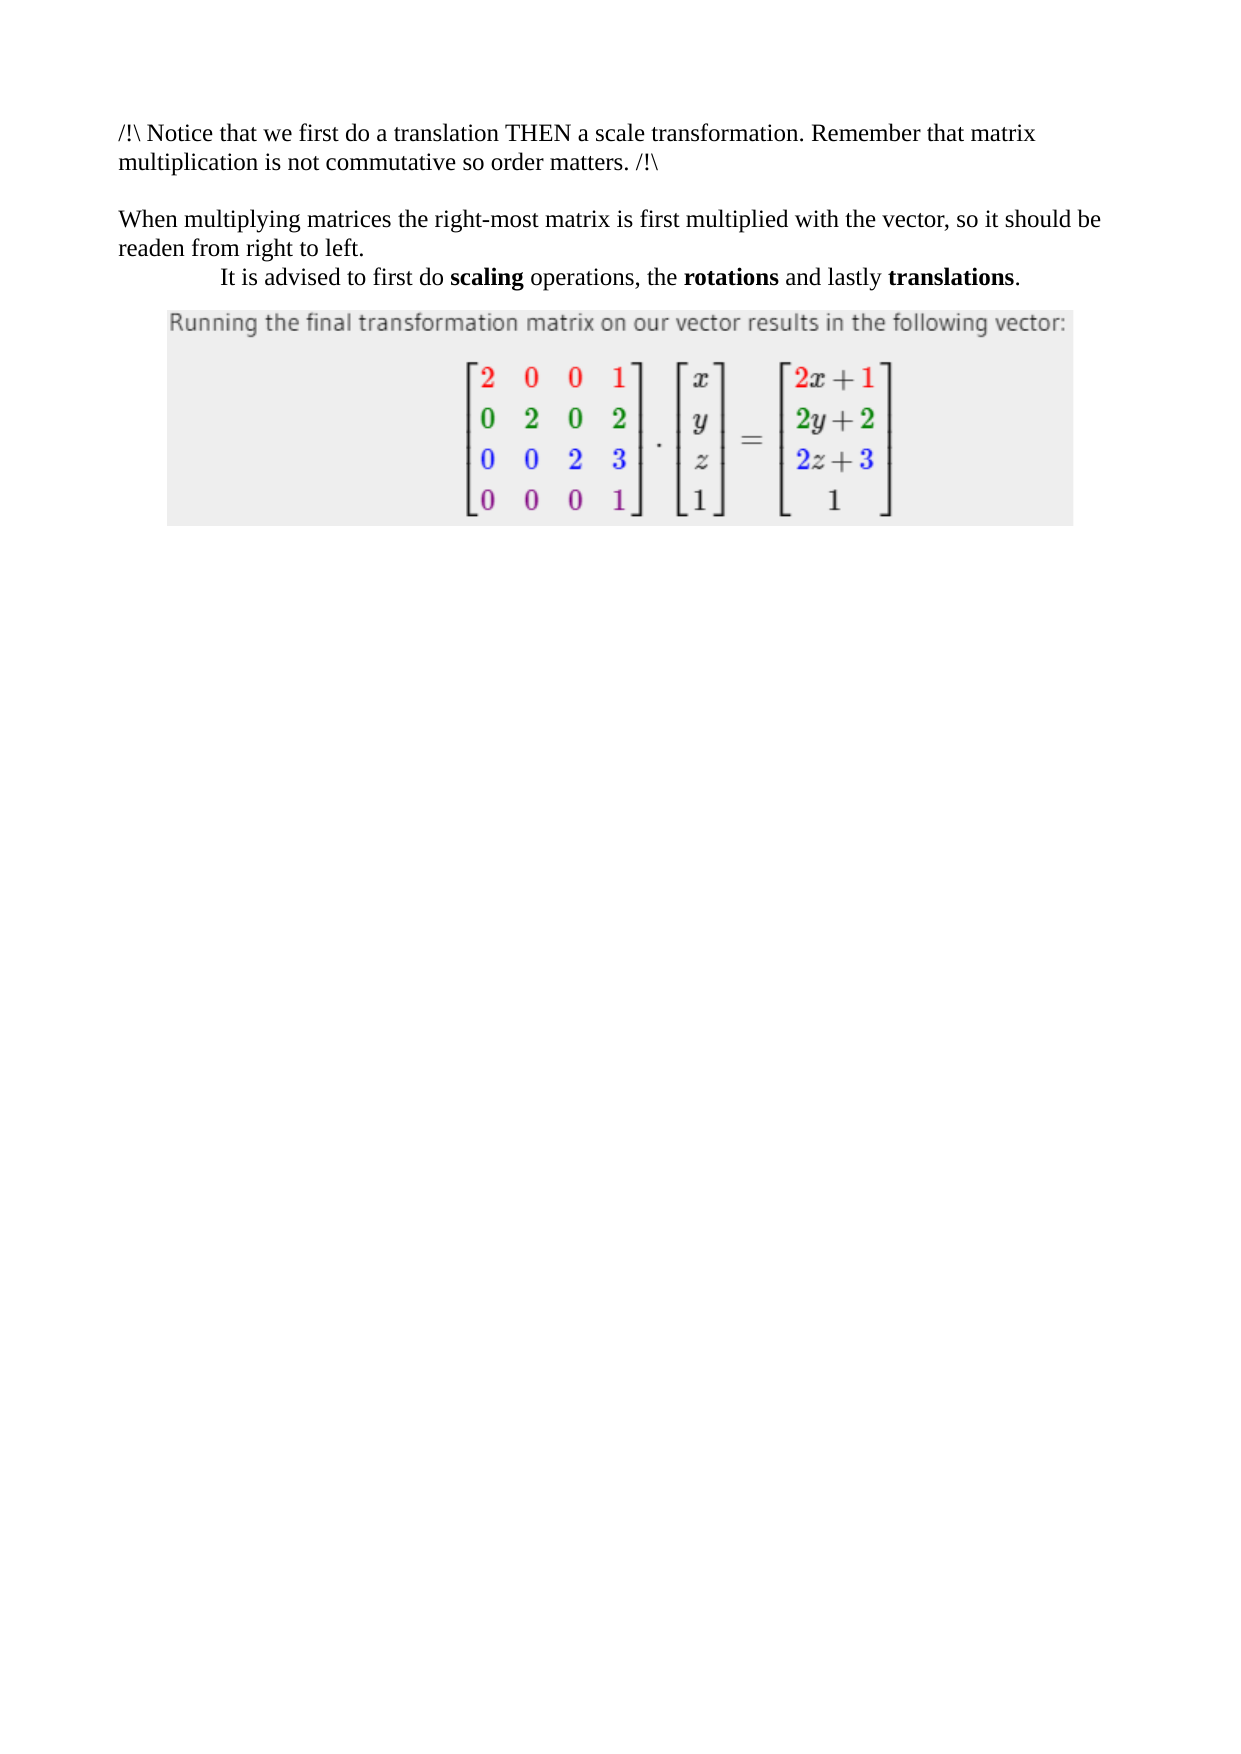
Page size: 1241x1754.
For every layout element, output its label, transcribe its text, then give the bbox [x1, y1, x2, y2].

text When multiplying matrices the right-most matrix is first multiplied with the vector, so it should be readen from right to left. [118, 204, 1122, 262]
text /!\ Notice that we first do a translation THEN a scale transformation. Remember that matrix multiplication is not commutative so order matters. /!\ [118, 118, 1122, 176]
text It is advised to first do scaling operations, the rotations and lastly translations. [118, 262, 1122, 291]
picture [167, 310, 1074, 526]
